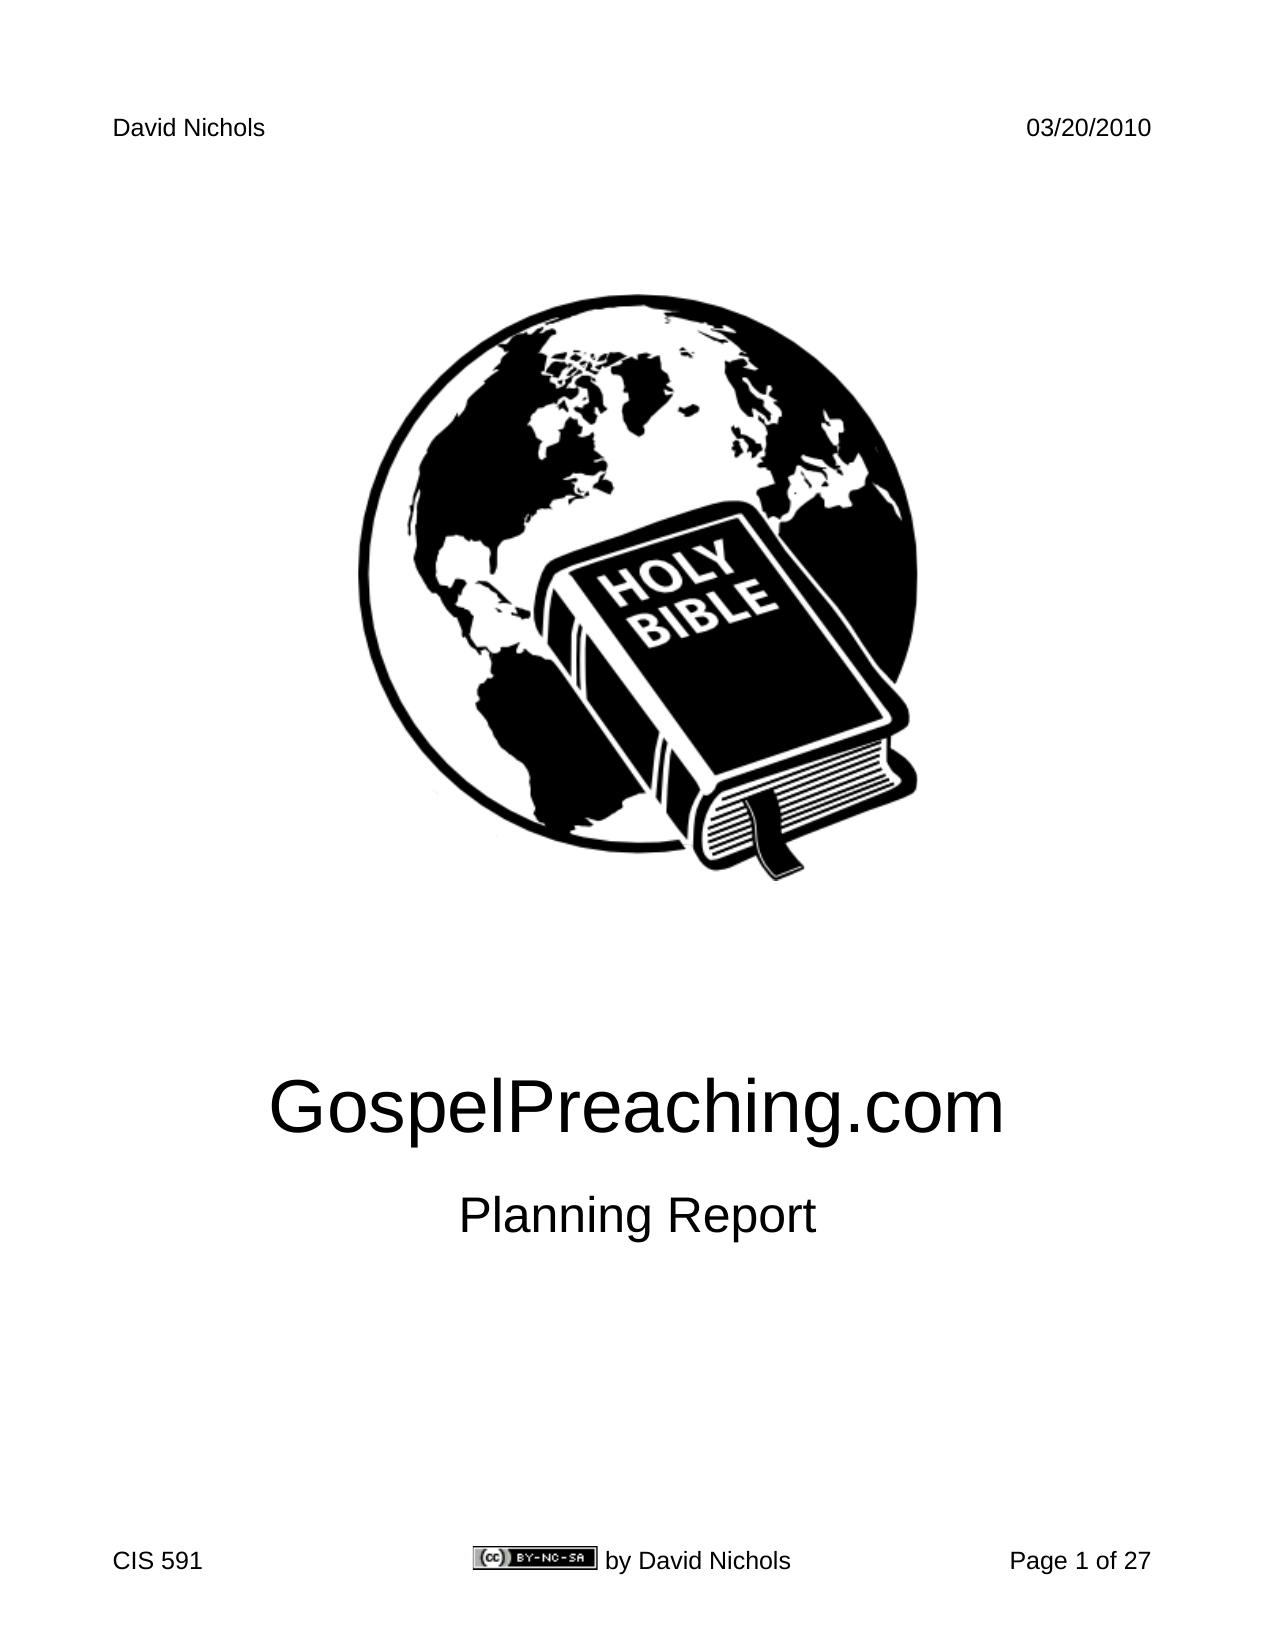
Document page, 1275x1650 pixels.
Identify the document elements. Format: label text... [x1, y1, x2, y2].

subtitle GospelPreaching.com [112, 1062, 1162, 1148]
picture [472, 1546, 598, 1570]
subtitle Planning Report [112, 1186, 1162, 1243]
picture [357, 294, 918, 881]
